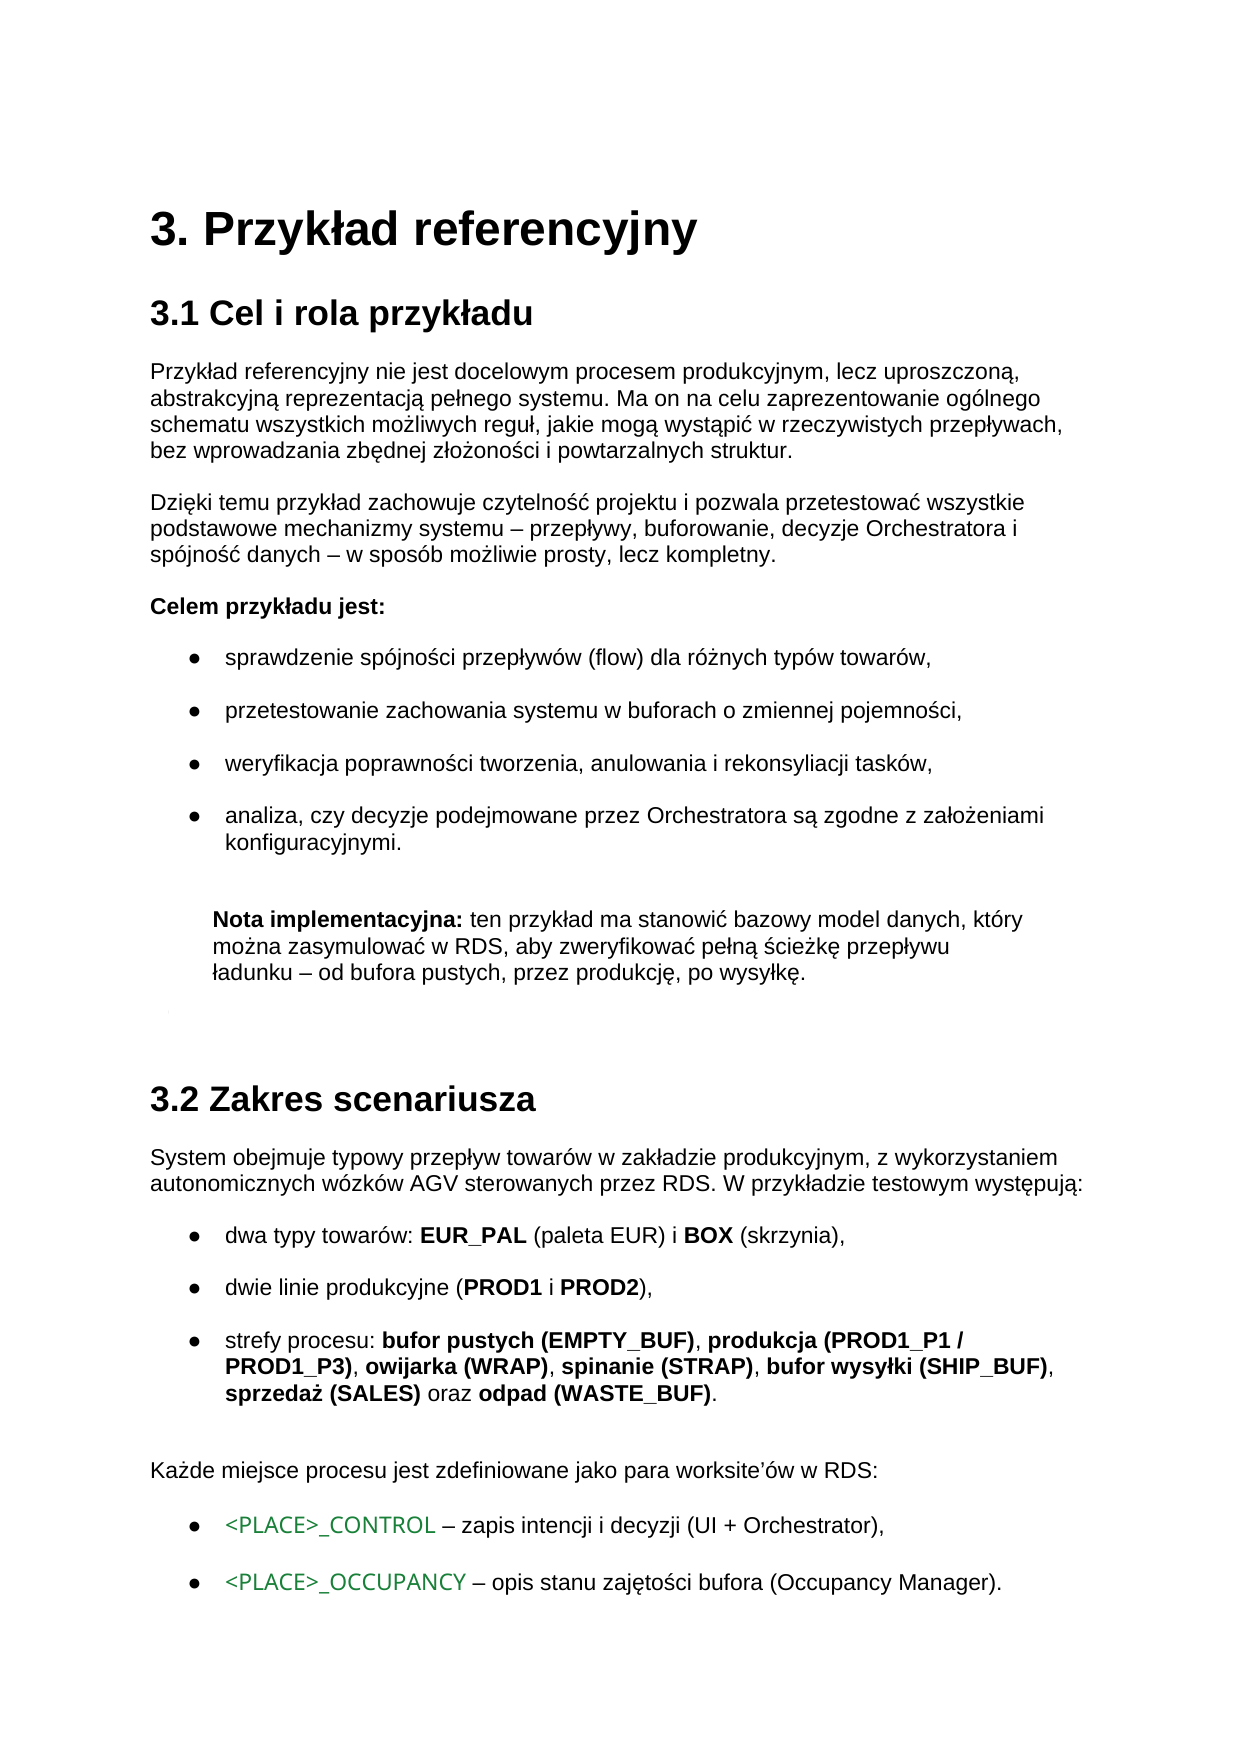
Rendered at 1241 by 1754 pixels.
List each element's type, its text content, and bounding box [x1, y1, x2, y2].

text Przykład referencyjny nie jest docelowym procesem produkcyjnym, lecz uproszczoną, abstrakcyjną reprezentacją pełnego systemu. Ma on na celu zaprezentowanie ogólnego schematu wszystkich możliwych reguł, jakie mogą wystąpić w rzeczywistych przepływach, bez wprowadzania zbędnej złożoności i powtarzalnych struktur. [150, 358, 1090, 464]
subtitle 3.1 Cel i rola przykładu [150, 293, 1090, 333]
text Nota implementacyjna: ten przykład ma stanowić bazowy model danych, który można zasymulować w RDS, aby zweryfikować pełną ścieżkę przepływu ładunku – od bufora pustych, przez produkcję, po wysyłkę. [212, 906, 1028, 985]
list weryfikacja poprawności tworzenia, anulowania i rekonsyliacji tasków, [187, 749, 1090, 802]
list <PLACE>_OCCUPANCY – opis stanu zajętości bufora (Occupancy Manager). [187, 1566, 1090, 1598]
list analiza, czy decyzje podejmowane przez Orchestratora są zgodne z założeniami konfiguracyjnymi. [187, 802, 1090, 881]
subtitle 3. Przykład referencyjny [150, 200, 1090, 255]
list dwie linie produkcyjne (PROD1 i PROD2), [187, 1274, 1090, 1327]
list przetestowanie zachowania systemu w buforach o zmiennej pojemności, [187, 697, 1090, 749]
text System obejmuje typowy przepływ towarów w zakładzie produkcyjnym, z wykorzystaniem autonomicznych wózków AGV sterowanych przez RDS. W przykładzie testowym występują: [150, 1144, 1090, 1197]
list sprawdzenie spójności przepływów (flow) dla różnych typów towarów, [187, 644, 1090, 697]
list <PLACE>_CONTROL – zapis intencji i decyzji (UI + Orchestrator), [187, 1509, 1090, 1566]
list dwa typy towarów: EUR_PAL (paleta EUR) i BOX (skrzynia), [187, 1222, 1090, 1274]
text Dzięki temu przykład zachowuje czytelność projektu i pozwala przetestować wszystkie podstawowe mechanizmy systemu – przepływy, buforowanie, decyzje Orchestratora i spójność danych – w sposób możliwie prosty, lecz kompletny. [150, 489, 1090, 568]
list strefy procesu: bufor pustych (EMPTY_BUF), produkcja (PROD1_P1 / PROD1_P3), owijarka (WRAP), spinanie (STRAP), bufor wysyłki (SHIP_BUF), sprzedaż (SALES) oraz odpad (WASTE_BUF). [187, 1327, 1090, 1432]
text Celem przykładu jest: [150, 593, 1090, 619]
subtitle 3.2 Zakres scenariusza [150, 1078, 1090, 1119]
text Każde miejsce procesu jest zdefiniowane jako para worksite’ów w RDS: [150, 1457, 1090, 1484]
